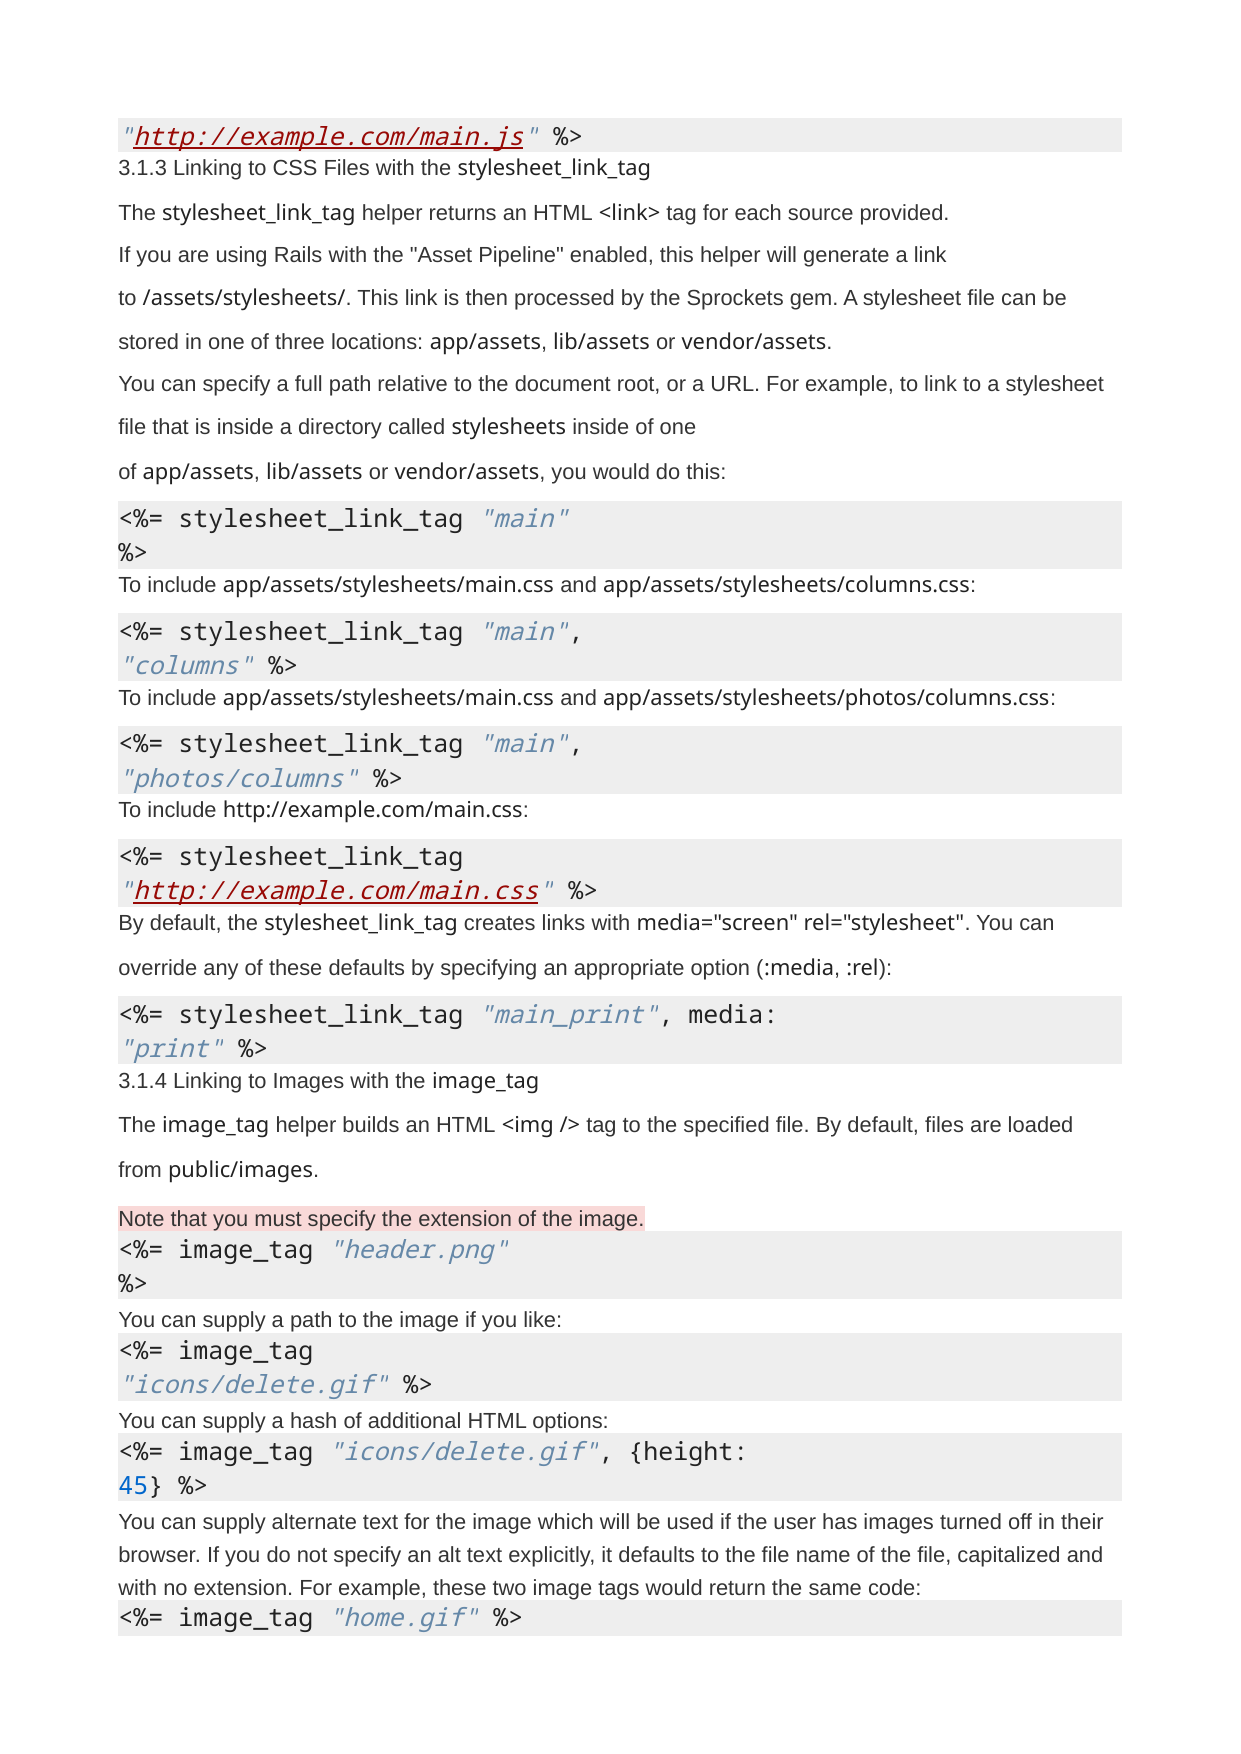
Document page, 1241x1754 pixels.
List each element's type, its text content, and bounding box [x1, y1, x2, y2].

subtitle 3.1.3 Linking to CSS Files with the stylesheet_link_tag [118, 152, 1122, 182]
text If you are using Rails with the "Asset Pipeline" enabled, this helper will generate a link to /assets/stylesheets/. This link is then processed by the Sprockets gem. A stylesheet file can be stored in one of three locations: app/assets, lib/assets or vendor/assets. [118, 242, 1122, 356]
table_header <%= image_tag "icons/delete.gif", {height: 45} %> [118, 1433, 771, 1501]
text Note that you must specify the extension of the image. [118, 1199, 1122, 1231]
table_header <%= stylesheet_link_tag "http://example.com/main.css" %> [118, 839, 877, 907]
text To include app/assets/stylesheets/main.css and app/assets/stylesheets/photos/columns.css: [118, 681, 1122, 711]
table_header "http://example.com/main.js" %> [118, 118, 896, 152]
table_header <%= stylesheet_link_tag "main", "photos/columns" %> [118, 726, 812, 794]
text You can supply a path to the image if you like: [118, 1299, 1122, 1332]
subtitle 3.1.4 Linking to Images with the image_tag [118, 1064, 1122, 1094]
table_header <%= image_tag "home.gif" %> [118, 1600, 677, 1634]
text You can specify a full path relative to the document root, or a URL. For example, to link to a stylesheet file that is inside a directory called stylesheets inside of one of app/assets, lib/assets or vendor/assets, you would do this: [118, 371, 1122, 486]
table_header <%= image_tag "header.png" %> [118, 1231, 547, 1299]
text The stylesheet_link_tag helper returns an HTML <link> tag for each source provided. [118, 197, 1122, 227]
text You can supply a hash of additional HTML options: [118, 1401, 1122, 1433]
table_header <%= image_tag "icons/delete.gif" %> [118, 1333, 597, 1401]
table_header <%= stylesheet_link_tag "main_print", media: "print" %> [118, 996, 837, 1064]
text You can supply alternate text for the image which will be used if the user has images turned off in their browser. If you do not specify an alt text explicitly, it defaults to the file name of the file, capitalized and with no extension. For example, these two image tags would return the same code: [118, 1501, 1122, 1600]
text By default, the stylesheet_link_tag creates links with media="screen" rel="stylesheet". You can override any of these defaults by specifying an appropriate option (:media, :rel): [118, 907, 1122, 982]
text To include app/assets/stylesheets/main.css and app/assets/stylesheets/columns.css: [118, 569, 1122, 598]
table_header <%= stylesheet_link_tag "main", "columns" %> [118, 613, 719, 681]
table_header <%= stylesheet_link_tag "main" %> [118, 501, 576, 569]
text The image_tag helper builds an HTML <img /> tag to the specified file. By default, files are loaded from public/images. [118, 1109, 1122, 1184]
text To include http://example.com/main.css: [118, 794, 1122, 824]
